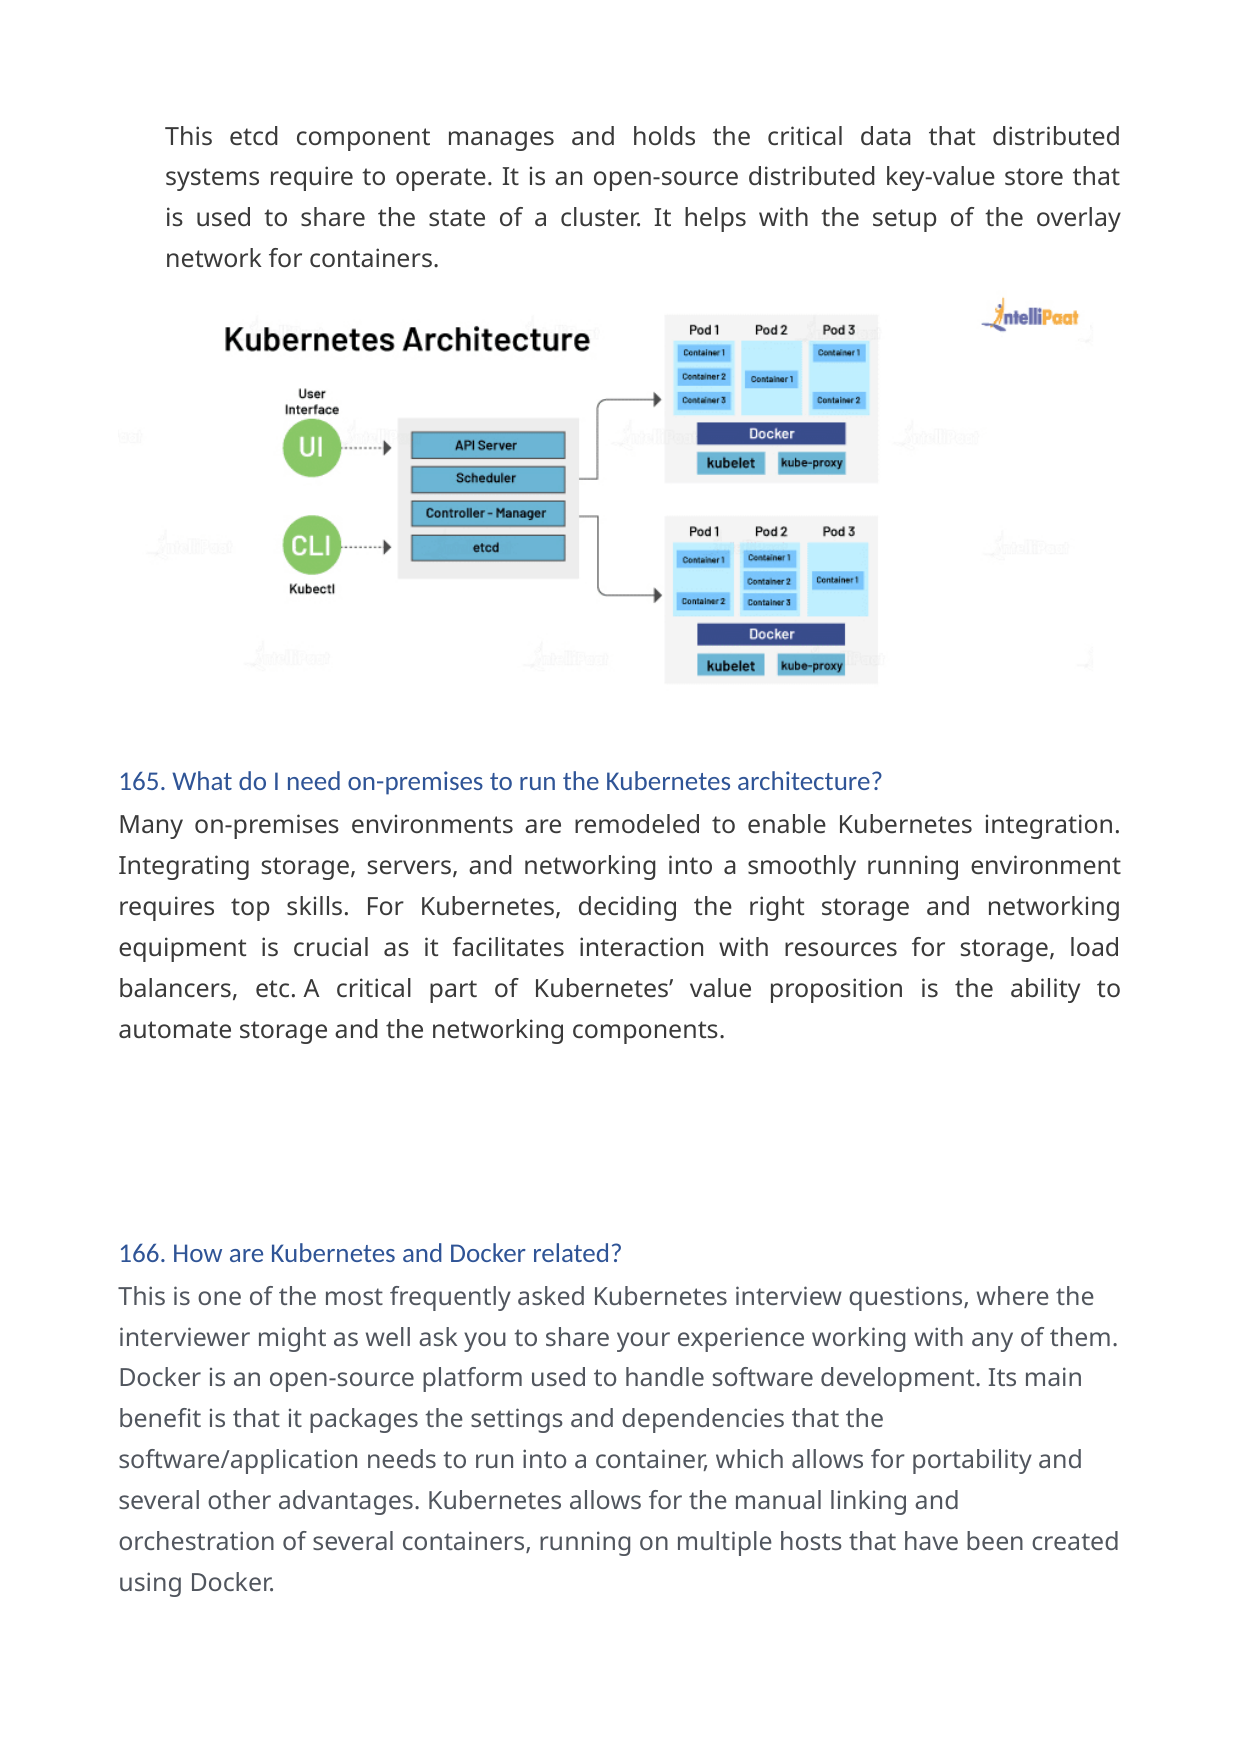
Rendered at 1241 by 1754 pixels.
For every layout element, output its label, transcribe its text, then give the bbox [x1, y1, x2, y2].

picture [118, 281, 1094, 708]
text This etcd component manages and holds the critical data that distributed systems require to operate. It is an open-source distributed key-value store that is used to share the state of a cluster. It helps with the setup of the overlay network for containers. [165, 118, 1122, 275]
text This is one of the most frequently asked Kubernetes interview questions, where the interviewer might as well ask you to share your experience working with any of them. Docker is an open-source platform used to handle software development. Its main benefit is that it packages the settings and dependencies that the software/application needs to run into a container, which allows for portability and several other advantages. Kubernetes allows for the manual linking and orchestration of several containers, running on multiple hosts that have been created using Docker. [118, 1278, 1122, 1598]
subtitle 166. How are Kubernetes and Docker related? [118, 1236, 1122, 1269]
text Many on-premises environments are remodeled to enable Kubernetes integration. Integrating storage, servers, and networking into a smoothly running environment requires top skills. For Kubernetes, deciding the right storage and networking equipment is crucial as it facilitates interaction with resources for storage, load balancers, etc. A critical part of Kubernetes’ value proposition is the ability to automate storage and the networking components. [118, 807, 1122, 1045]
subtitle 165. What do I need on-premises to run the Kubernetes architecture? [118, 764, 1122, 798]
